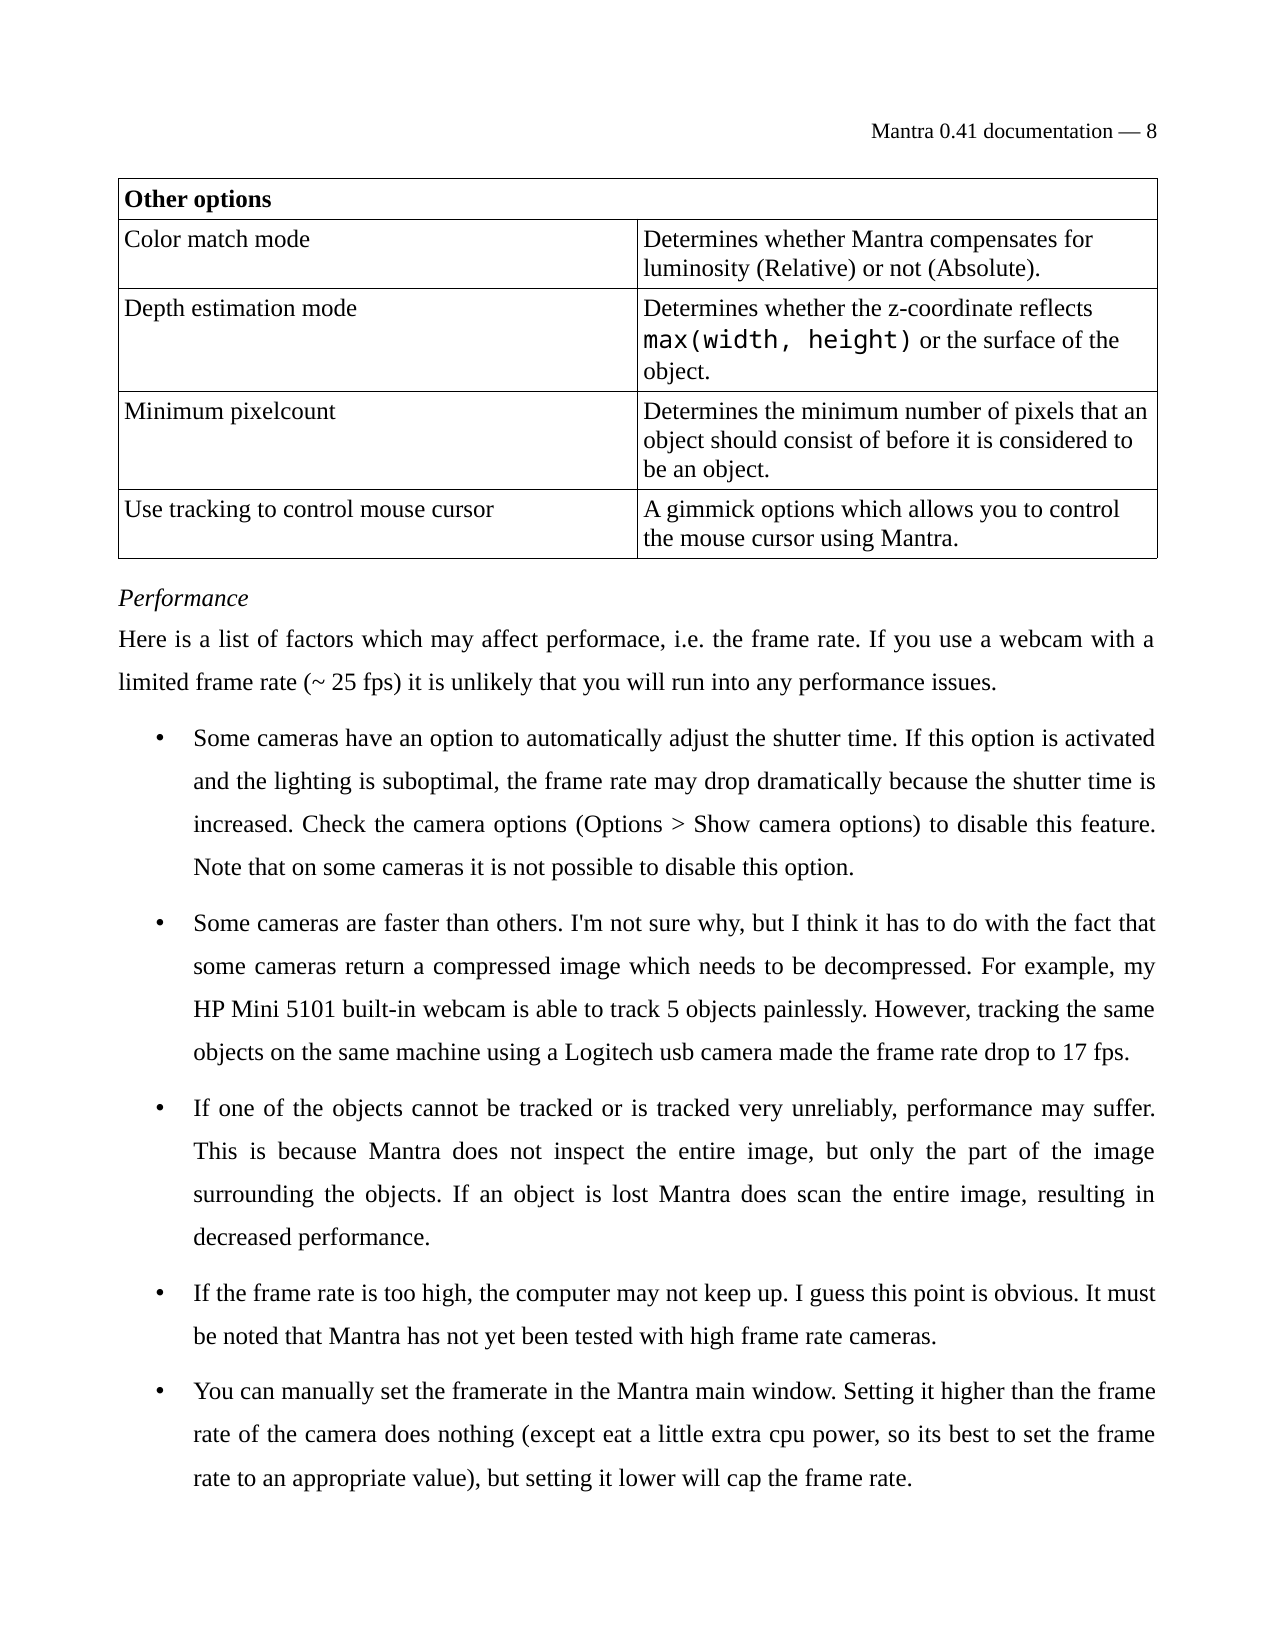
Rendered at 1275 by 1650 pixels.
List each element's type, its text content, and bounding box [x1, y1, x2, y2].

table_cell Other options [119, 179, 1157, 218]
table_cell Depth estimation mode [119, 289, 637, 391]
list Some cameras are faster than others. I'm not sure why, but I think it has to do with the fact that some cameras return a compressed image which needs to be decompressed. For example, my HP Mini 5101 built-in webcam is able to track 5 objects painlessly. However, tracking the same objects on the same machine using a Logitech usb camera made the frame rate drop to 17 fps. [156, 908, 1157, 1066]
text Here is a list of factors which may affect performace, i.e. the frame rate. If you use a webcam with a limited frame rate (~ 25 fps) it is unlikely that you will run into any performance issues. [118, 624, 1157, 696]
list Some cameras have an option to automatically adjust the shutter time. If this option is activated and the lighting is suboptimal, the frame rate may drop dramatically because the shutter time is increased. Check the camera options (Options > Show camera options) to disable this feature. Note that on some cameras it is not possible to disable this option. [156, 723, 1157, 881]
table_cell Determines the minimum number of pixels that an object should consist of before it is considered to be an object. [638, 392, 1157, 488]
list You can manually set the framerate in the Mantra main window. Setting it higher than the frame rate of the camera does nothing (except eat a little extra cpu power, so its best to set the frame rate to an appropriate value), but setting it lower will cap the frame rate. [156, 1376, 1157, 1491]
list If one of the objects cannot be tracked or is tracked very unreliably, performance may suffer. This is because Mantra does not inspect the entire image, but only the part of the image surrounding the objects. If an object is lost Mantra does scan the entire image, resulting in decreased performance. [156, 1093, 1157, 1251]
table_cell Determines whether the z-coordinate reflects max(width, height) or the surface of the object. [638, 289, 1157, 391]
list If the frame rate is too high, the computer may not keep up. I guess this point is obvious. It must be noted that Mantra has not yet been tested with high frame rate cameras. [156, 1278, 1157, 1349]
table_cell Minimum pixelcount [119, 392, 637, 488]
table_cell Color match mode [119, 220, 637, 287]
table_cell Determines whether Mantra compensates for luminosity (Relative) or not (Absolute). [638, 220, 1157, 287]
subtitle Performance [118, 583, 1157, 611]
table_cell A gimmick options which allows you to control the mouse cursor using Mantra. [638, 490, 1157, 557]
table_cell Use tracking to control mouse cursor [119, 490, 637, 557]
